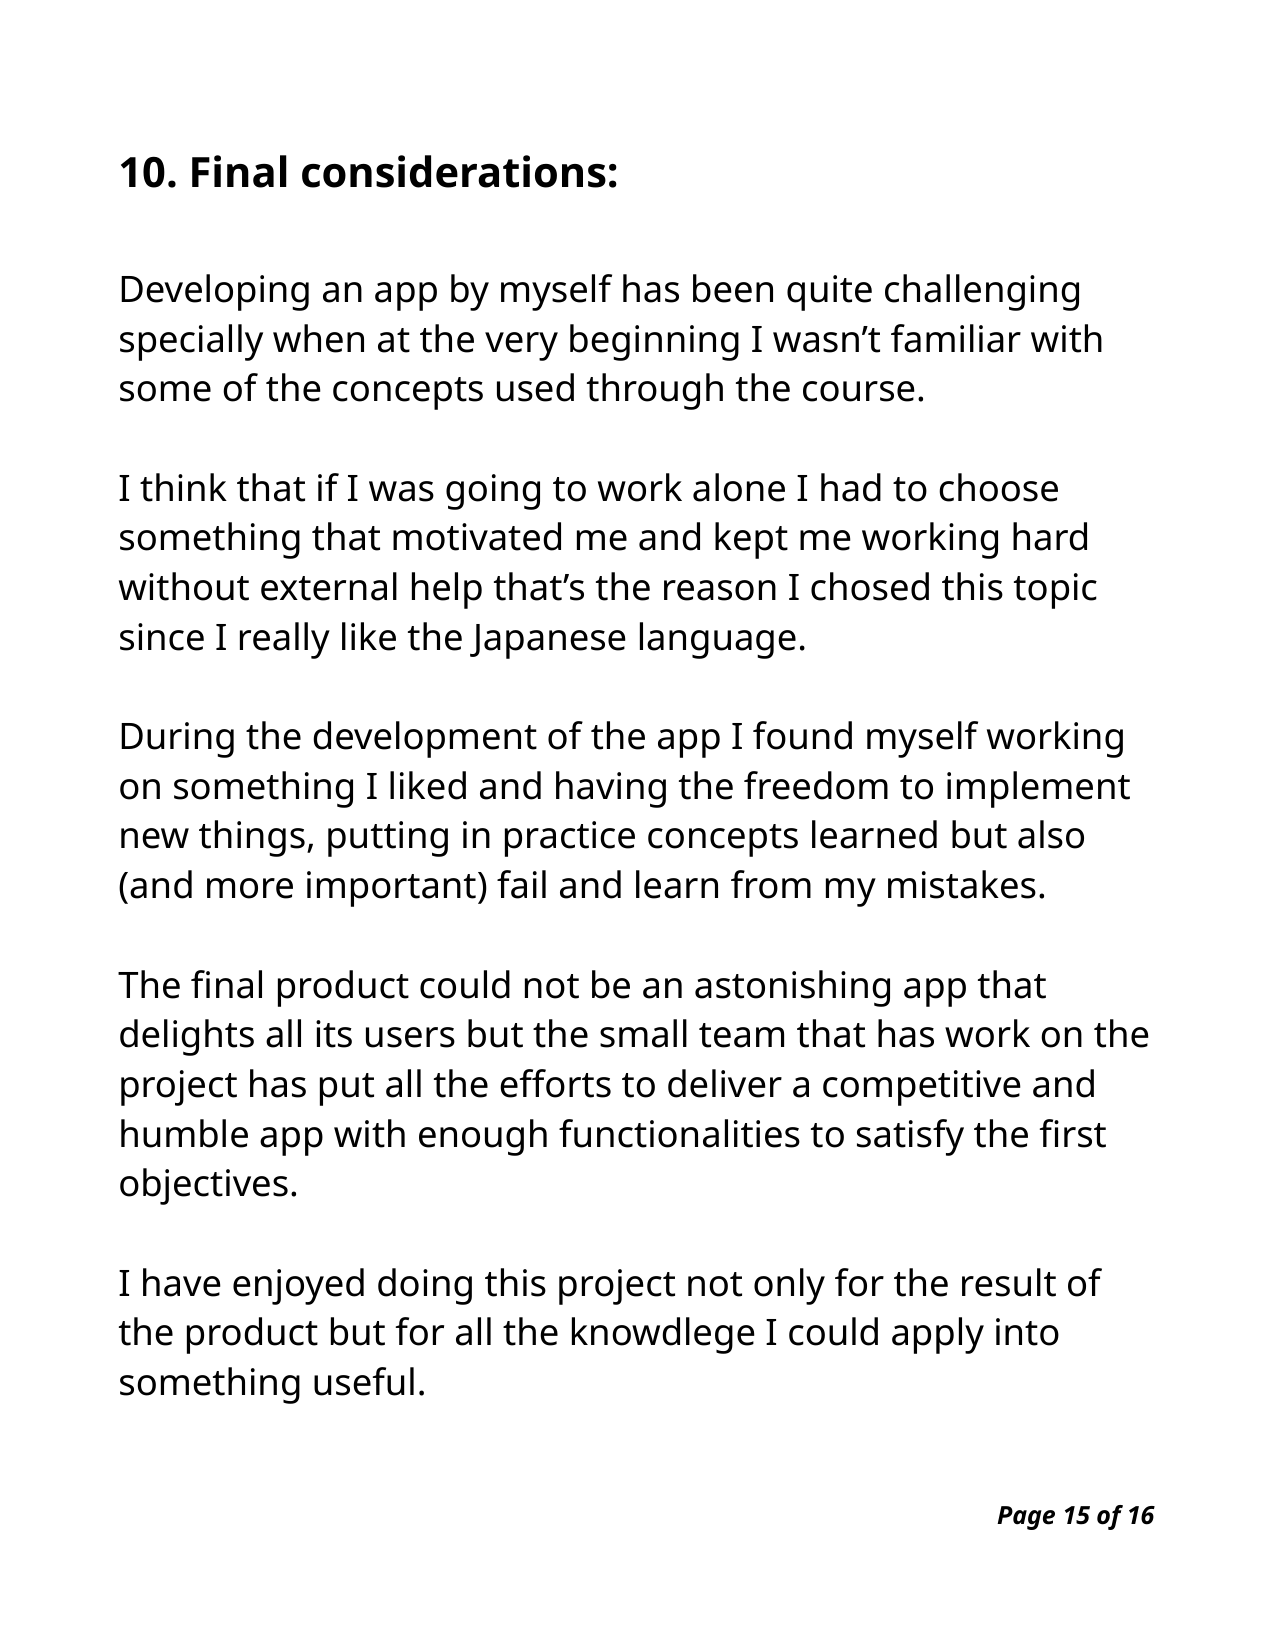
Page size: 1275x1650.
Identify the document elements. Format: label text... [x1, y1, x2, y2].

subtitle 10. Final considerations: [118, 143, 1157, 200]
text During the development of the app I found myself working on something I liked and having the freedom to implement new things, putting in practice concepts learned but also (and more important) fail and learn from my mistakes. [118, 711, 1157, 909]
text I think that if I was going to work alone I had to choose something that motivated me and kept me working hard without external help that’s the reason I chosed this topic since I really like the Japanese language. [118, 462, 1157, 661]
text Developing an app by myself has been quite challenging specially when at the very beginning I wasn’t familiar with some of the concepts used through the course. [118, 263, 1157, 412]
text The final product could not be an astonishing app that delights all its users but the small team that has work on the project has put all the efforts to deliver a competitive and humble app with enough functionalities to satisfy the first objectives. [118, 959, 1157, 1207]
text I have enjoyed doing this project not only for the result of the product but for all the knowdlege I could apply into something useful. [118, 1257, 1157, 1406]
